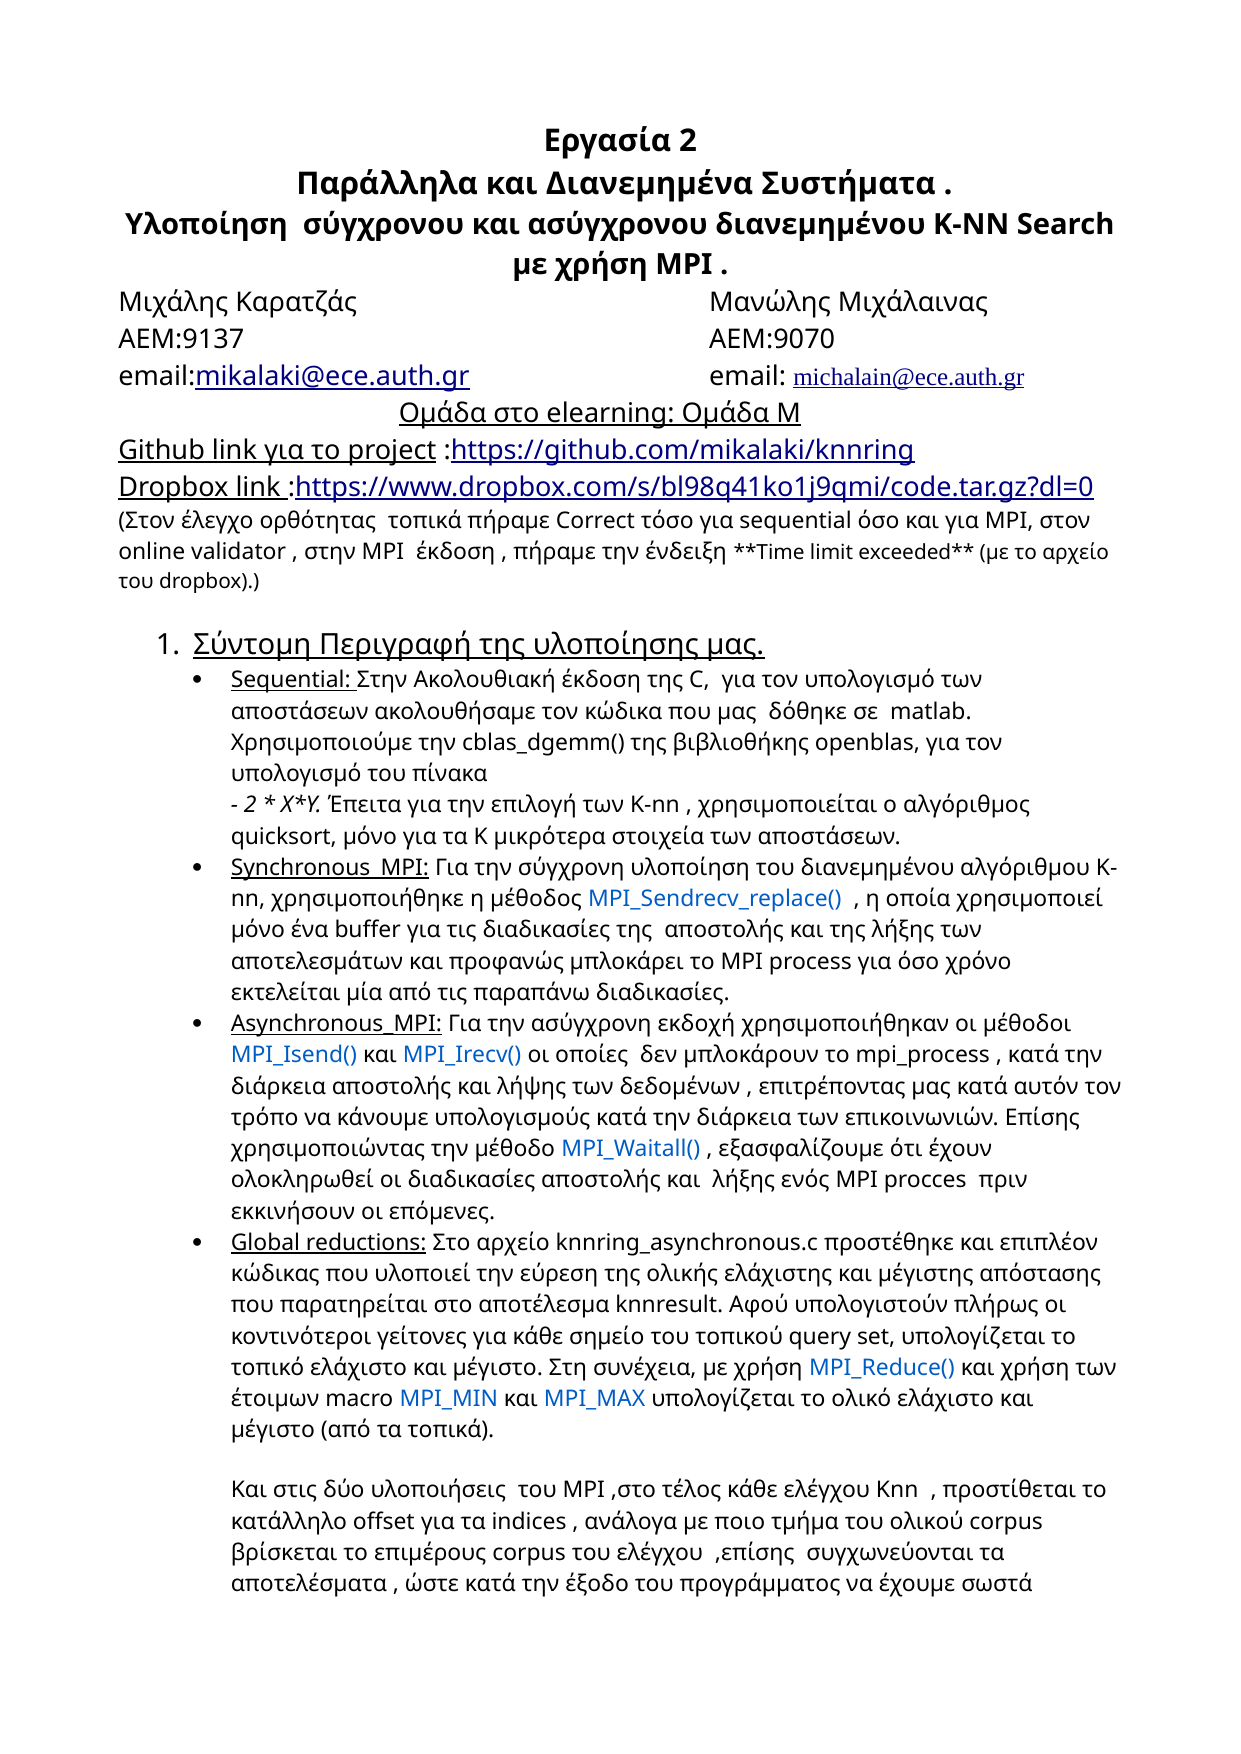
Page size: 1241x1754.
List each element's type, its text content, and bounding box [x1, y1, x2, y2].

list Asynchronous_MPI: Για την ασύγχρονη εκδοχή χρησιμοποιήθηκαν οι μέθοδοι MPI_Isend() και MPI_Irecv() οι οποίες δεν μπλοκάρουν το mpi_process , κατά την διάρκεια αποστολής και λήψης των δεδομένων , επιτρέποντας μας κατά αυτόν τον τρόπο να κάνουμε υπολογισμούς κατά την διάρκεια των επικοινωνιών. Επίσης χρησιμοποιώντας την μέθοδο MPI_Waitall() , εξασφαλίζουμε ότι έχουν ολοκληρωθεί οι διαδικασίες αποστολής και λήξης ενός MPI procces πριν εκκινήσουν οι επόμενες. [193, 1007, 1122, 1226]
text ΑΕΜ:9137 ΑΕΜ:9070 [118, 319, 1122, 356]
text Παράλληλα και Διανεμημένα Συστήματα . [118, 161, 1122, 203]
text email:mikalaki@ece.auth.gr email: michalain@ece.auth.gr [118, 356, 1122, 393]
list Synchronous_MPI: Για την σύγχρονη υλοποίηση του διανεμημένου αλγόριθμου K-nn, χρησιμοποιήθηκε η μέθοδος MPI_Sendrecv_replace() , η οποία χρησιμοποιεί μόνο ένα buffer για τις διαδικασίες της αποστολής και της λήξης των αποτελεσμάτων και προφανώς μπλοκάρει το MPI process για όσο χρόνο εκτελείται μία από τις παραπάνω διαδικασίες. [193, 851, 1122, 1007]
text Ομάδα στο elearning: Ομάδα Μ [118, 393, 1122, 430]
list Σύντομη Περιγραφή της υλοποίησης μας. [156, 624, 1122, 663]
list Global reductions: Στο αρχείο knnring_asynchronous.c προστέθηκε και επιπλέον κώδικας που υλοποιεί την εύρεση της ολικής ελάχιστης και μέγιστης απόστασης που παρατηρείται στο αποτέλεσμα knnresult. Αφού υπολογιστούν πλήρως οι κοντινότεροι γείτονες για κάθε σημείο του τοπικού query set, υπολογίζεται το τοπικό ελάχιστο και μέγιστο. Στη συνέχεια, με χρήση MPI_Reduce() και χρήση των έτοιμων macro MPI_MIN και MPI_MAX υπολογίζεται το ολικό ελάχιστο και μέγιστο (από τα τοπικά). [193, 1226, 1122, 1444]
text Υλοποίηση σύγχρονου και ασύγχρονου διανεμημένου K-NN Search με χρήση MPI . [118, 203, 1122, 283]
text Github link για το project :https://github.com/mikalaki/knnring [118, 430, 1122, 467]
text Εργασία 2 [118, 118, 1122, 161]
text (Στον έλεγχο ορθότητας τοπικά πήραμε Correct τόσο για sequential όσο και για MPI, στον online validator , στην MPI έκδοση , πήραμε την ένδειξη **Time limit exceeded** (με το αρχείο του dropbox).) [118, 504, 1122, 595]
text Και στις δύο υλοποιήσεις του MPI ,στο τέλος κάθε ελέγχου Knn , προστίθεται το κατάλληλο offset για τα indices , ανάλογα με ποιο τμήμα του ολικού corpus βρίσκεται το επιμέρους corpus του ελέγχου ,επίσης συγχωνεύονται τα αποτελέσματα , ώστε κατά την έξοδο του προγράμματος να έχουμε σωστά [231, 1473, 1122, 1598]
list Sequential: Στην Ακολουθιακή έκδοση της C, για τον υπολογισμό των αποστάσεων ακολουθήσαμε τον κώδικα που μας δόθηκε σε matlab. Χρησιμοποιούμε την cblas_dgemm() της βιβλιοθήκης openblas, για τον υπολογισμό του πίνακα [193, 663, 1122, 788]
text Μιχάλης Καρατζάς Μανώλης Μιχάλαινας [118, 283, 1122, 319]
text Dropbox link :https://www.dropbox.com/s/bl98q41ko1j9qmi/code.tar.gz?dl=0 [118, 467, 1122, 504]
text - 2 * X*Y. Έπειτα για την επιλογή των Κ-nn , χρησιμοποιείται ο αλγόριθμος quicksort, μόνο για τα Κ μικρότερα στοιχεία των αποστάσεων. [231, 788, 1122, 851]
